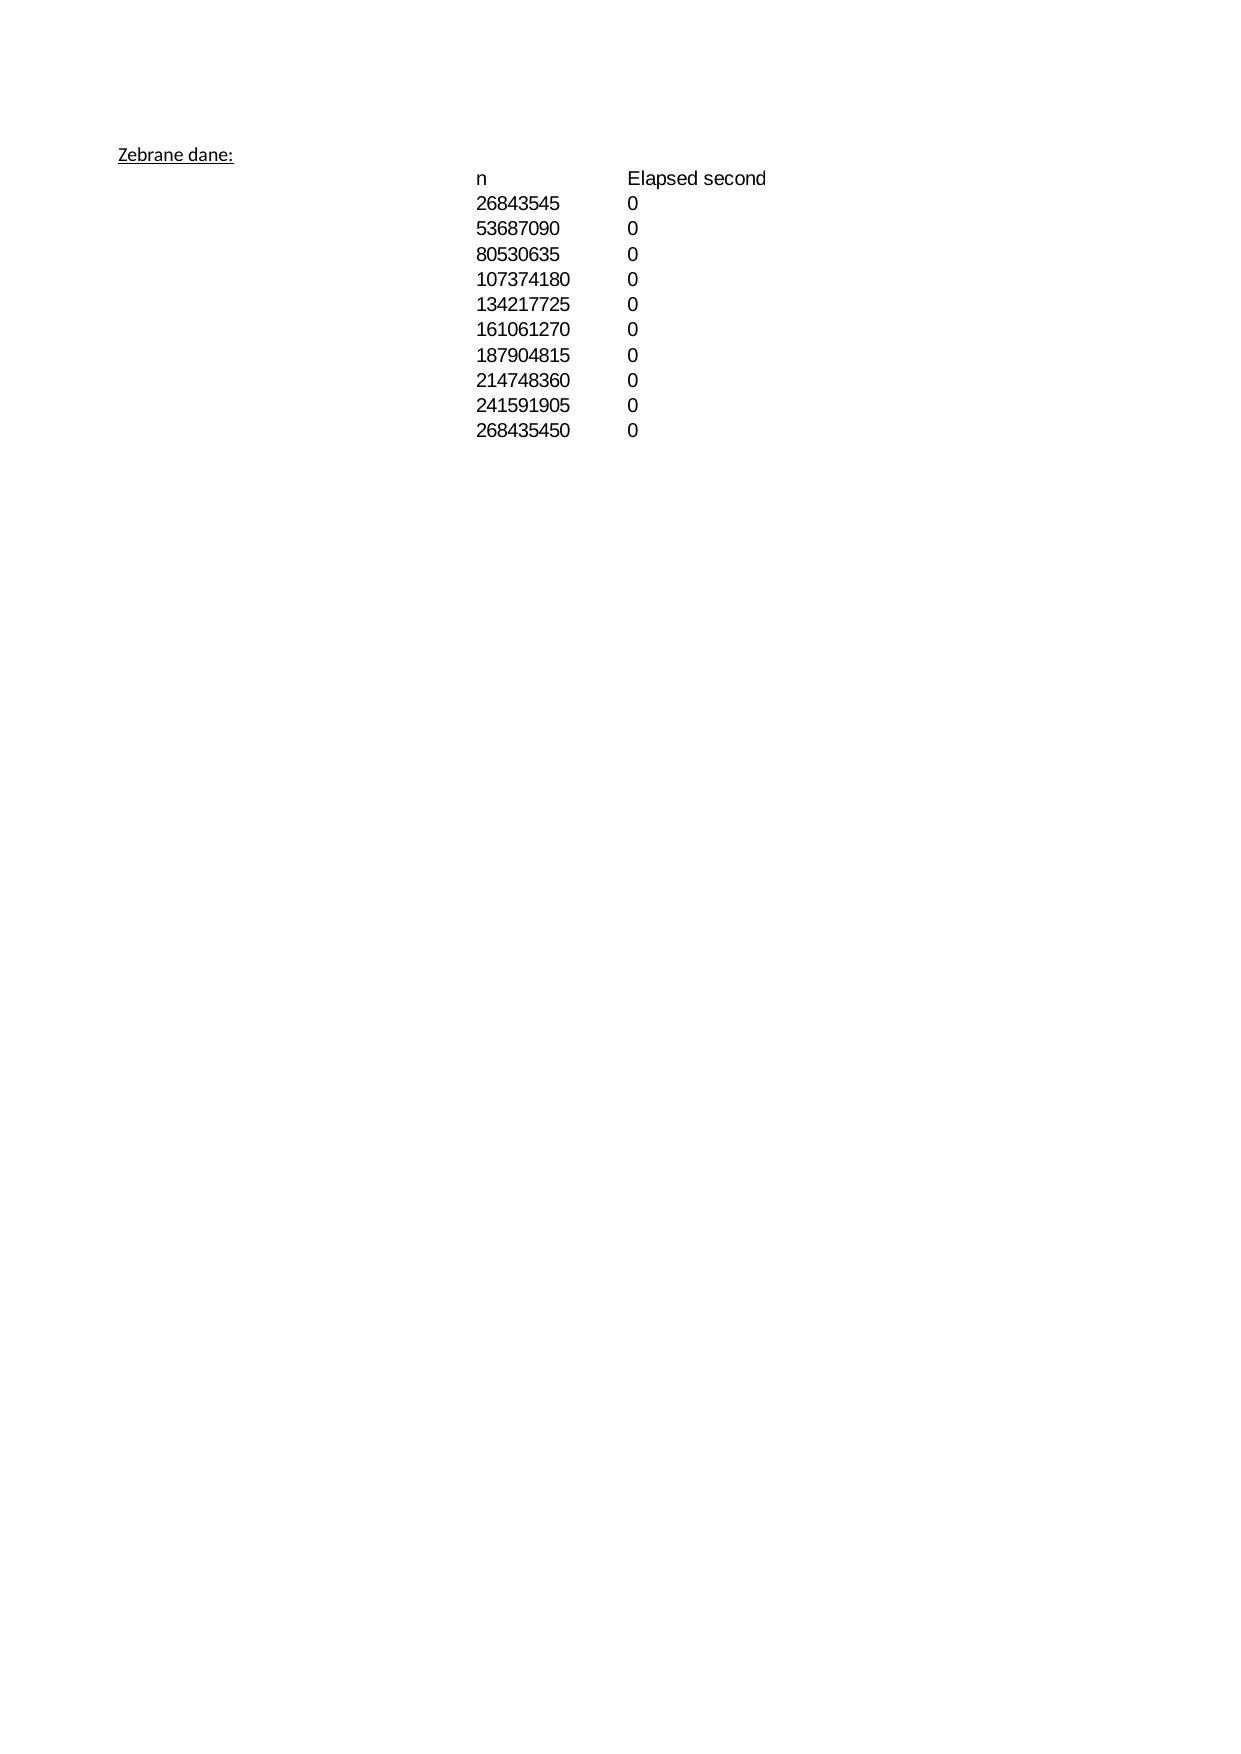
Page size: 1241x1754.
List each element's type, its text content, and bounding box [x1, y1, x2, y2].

text Zebrane dane: [118, 142, 1122, 166]
